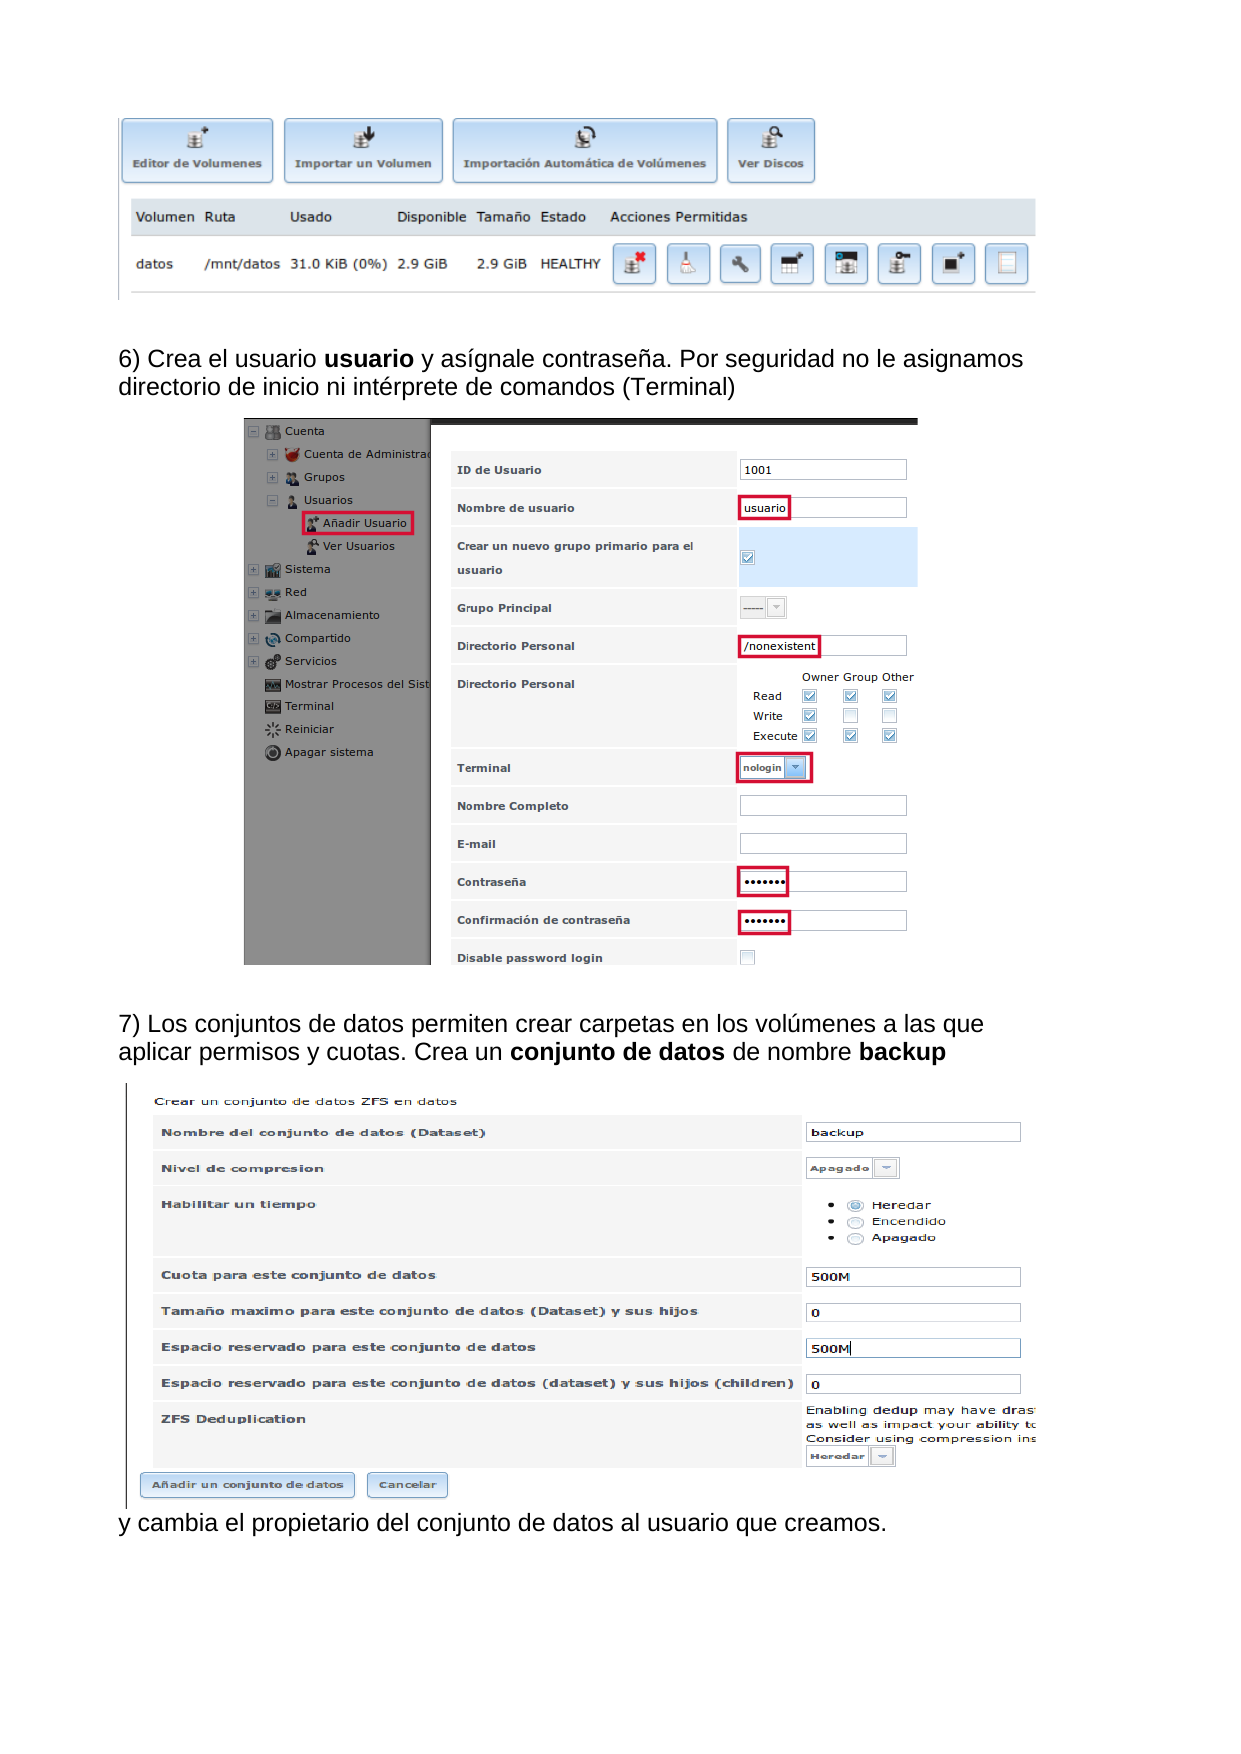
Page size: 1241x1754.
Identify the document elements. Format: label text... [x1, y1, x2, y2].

picture [118, 118, 1044, 300]
text y cambia el propietario del conjunto de datos al usuario que creamos. [118, 1331, 1043, 1536]
text 6) Crea el usuario usuario y asígnale contraseña. Por seguridad no le asignamos directorio de inicio ni intérprete de comandos (Terminal) [118, 345, 1043, 401]
picture [243, 418, 918, 965]
picture [125, 1083, 1036, 1509]
text 7) Los conjuntos de datos permiten crear carpetas en los volúmenes a las que aplicar permisos y cuotas. Crea un conjunto de datos de nombre backup [118, 1010, 1043, 1066]
